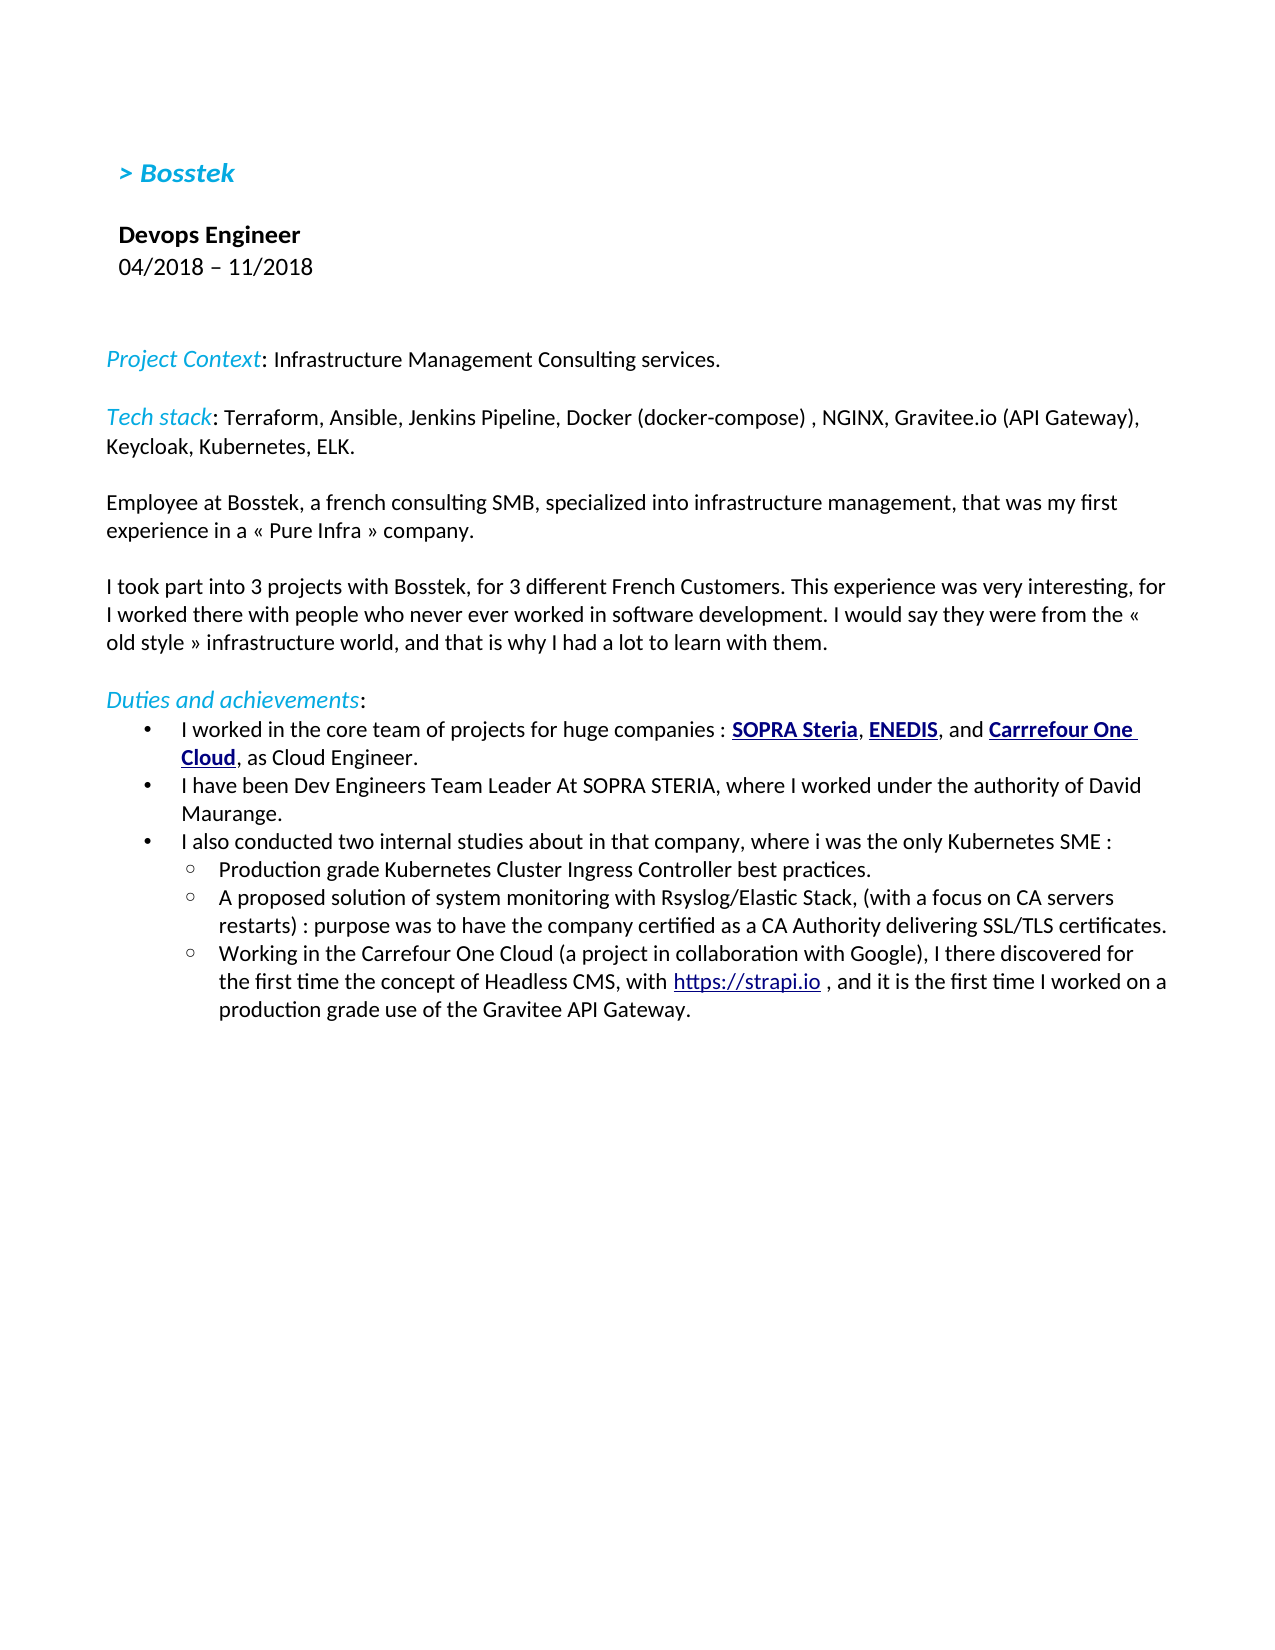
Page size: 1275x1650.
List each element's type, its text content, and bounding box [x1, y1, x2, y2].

list I have been Dev Engineers Team Leader At SOPRA STERIA, where I worked under the authority of David Maurange. [144, 771, 1169, 827]
text Employee at Bosstek, a french consulting SMB, specialized into infrastructure management, that was my first experience in a « Pure Infra » company. [106, 488, 1169, 544]
text Devops Engineer [118, 219, 1169, 249]
text 04/2018 – 11/2018 [118, 251, 1169, 281]
text Project Context: Infrastructure Management Consulting services. [106, 343, 1169, 373]
list I worked in the core team of projects for huge companies : SOPRA Steria, ENEDIS, and Carrrefour One Cloud, as Cloud Engineer. [144, 715, 1169, 771]
list A proposed solution of system monitoring with Rsyslog/Elastic Stack, (with a focus on CA servers restarts) : purpose was to have the company certified as a CA Authority delivering SSL/TLS certificates. [181, 883, 1169, 939]
subtitle > Bosstek [118, 156, 1169, 189]
list Working in the Carrefour One Cloud (a project in collaboration with Google), I there discovered for the first time the concept of Headless CMS, with https://strapi.io , and it is the first time I worked on a production grade use of the Gravitee API Gateway. [181, 939, 1169, 1023]
text Duties and achievements: [106, 684, 1169, 715]
text Tech stack: Terraform, Ansible, Jenkins Pipeline, Docker (docker-compose) , NGINX, Gravitee.io (API Gateway), Keycloak, Kubernetes, ELK. [106, 401, 1169, 460]
text I took part into 3 projects with Bosstek, for 3 different French Customers. This experience was very interesting, for I worked there with people who never ever worked in software development. I would say they were from the « old style » infrastructure world, and that is why I had a lot to learn with them. [106, 572, 1169, 656]
list Production grade Kubernetes Cluster Ingress Controller best practices. [181, 855, 1169, 883]
list I also conducted two internal studies about in that company, where i was the only Kubernetes SME : [144, 827, 1169, 855]
